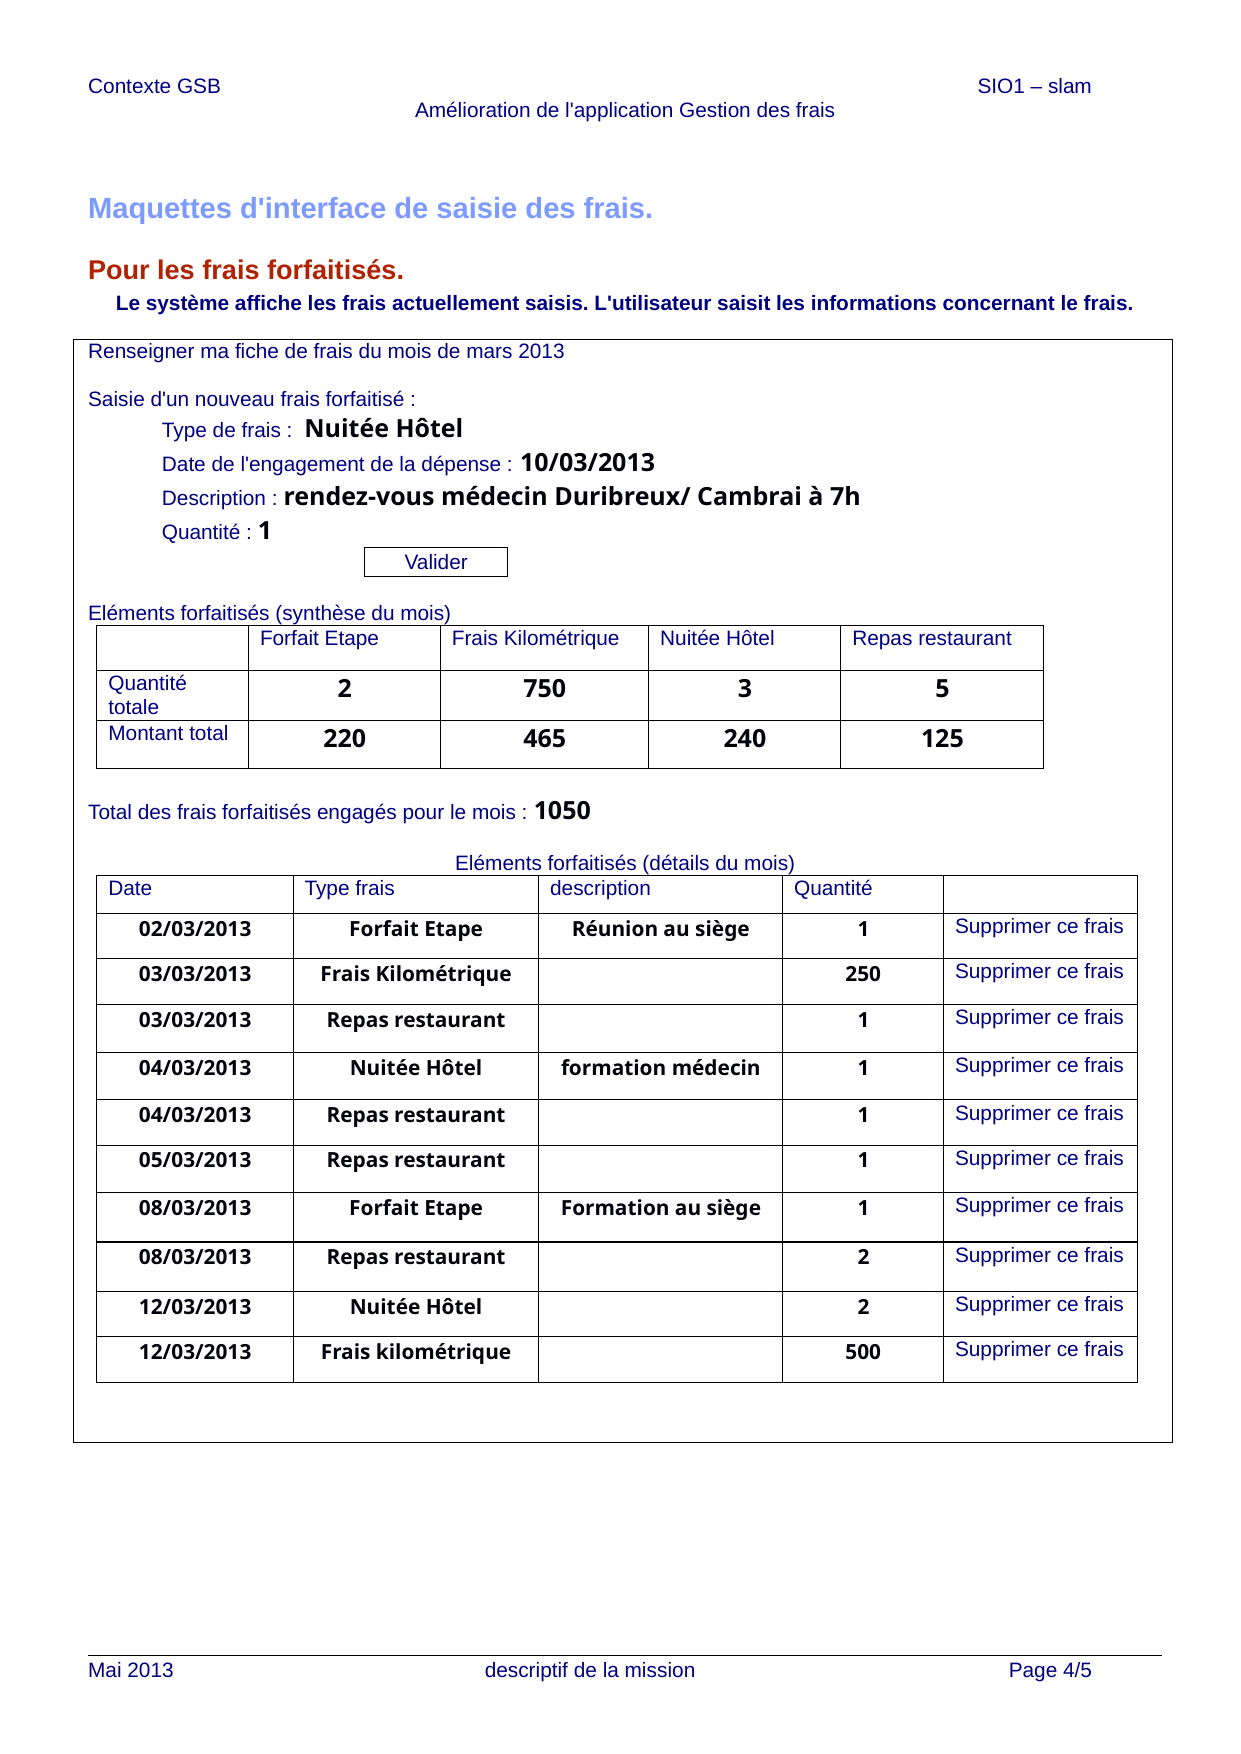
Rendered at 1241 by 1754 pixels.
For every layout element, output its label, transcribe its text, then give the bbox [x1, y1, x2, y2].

table_cell 465 [441, 721, 648, 768]
text Saisie d'un nouveau frais forfaitisé : [88, 387, 1162, 411]
table_cell 250 [783, 959, 943, 1004]
table_cell 04/03/2013 [97, 1053, 293, 1099]
table_cell [539, 1146, 782, 1192]
table_cell 1 [783, 1100, 943, 1144]
table_header Date [97, 876, 293, 913]
table_cell [539, 1292, 782, 1336]
table_header Type frais [294, 876, 538, 913]
table_cell Supprimer ce frais [944, 1292, 1137, 1336]
table_cell Supprimer ce frais [944, 1146, 1137, 1192]
table_cell Supprimer ce frais [944, 1005, 1137, 1052]
table_header Frais Kilométrique [441, 626, 648, 669]
table_cell 1 [783, 914, 943, 958]
table_cell 08/03/2013 [97, 1193, 293, 1241]
text Description : rendez-vous médecin Duribreux/ Cambrai à 7h [162, 479, 1162, 513]
table_cell 2 [249, 671, 440, 720]
text Eléments forfaitisés (détails du mois) [88, 851, 1162, 875]
table_cell Supprimer ce frais [944, 1337, 1137, 1382]
text Type de frais : Nuitée Hôtel [162, 411, 1162, 444]
subtitle Maquettes d'interface de saisie des frais. [88, 191, 1162, 225]
table_cell 750 [441, 671, 648, 720]
table_header description [539, 876, 782, 913]
text Total des frais forfaitisés engagés pour le mois : 1050 [88, 793, 1162, 827]
table_cell 1 [783, 1053, 943, 1099]
table_cell Forfait Etape [294, 1193, 538, 1241]
table_cell [539, 959, 782, 1004]
table_cell 1 [783, 1146, 943, 1192]
table_cell Supprimer ce frais [944, 1243, 1137, 1291]
table_cell 500 [783, 1337, 943, 1382]
table_cell Repas restaurant [294, 1146, 538, 1192]
table_cell Nuitée Hôtel [294, 1292, 538, 1336]
table_cell Repas restaurant [294, 1005, 538, 1052]
table_cell 2 [783, 1292, 943, 1336]
table_cell 1 [783, 1193, 943, 1241]
table_cell 08/03/2013 [97, 1243, 293, 1291]
table_cell 02/03/2013 [97, 914, 293, 958]
table_cell 03/03/2013 [97, 1005, 293, 1052]
table_cell Formation au siège [539, 1193, 782, 1241]
table_cell 05/03/2013 [97, 1146, 293, 1192]
table_cell Quantité totale [97, 671, 248, 720]
table_cell Frais Kilométrique [294, 959, 538, 1004]
table_cell Montant total [97, 721, 248, 768]
table_cell Forfait Etape [294, 914, 538, 958]
table_cell Supprimer ce frais [944, 914, 1137, 958]
table_cell 240 [649, 721, 840, 768]
table_cell Supprimer ce frais [944, 1100, 1137, 1144]
table_header [944, 876, 1137, 913]
table_cell Repas restaurant [294, 1243, 538, 1291]
table_header Forfait Etape [249, 626, 440, 669]
text Quantité : 1 [162, 513, 1162, 547]
table_cell formation médecin [539, 1053, 782, 1099]
table_cell 220 [249, 721, 440, 768]
table_header [97, 626, 248, 669]
table_cell Réunion au siège [539, 914, 782, 958]
table_header Nuitée Hôtel [649, 626, 840, 669]
text Le système affiche les frais actuellement saisis. L'utilisateur saisit les informations concernant le frais. [88, 291, 1162, 315]
table_cell 5 [841, 671, 1043, 720]
table_cell 3 [649, 671, 840, 720]
table_cell [539, 1005, 782, 1052]
table_cell 03/03/2013 [97, 959, 293, 1004]
table_cell 12/03/2013 [97, 1337, 293, 1382]
table_cell Nuitée Hôtel [294, 1053, 538, 1099]
table_header Repas restaurant [841, 626, 1043, 669]
table_cell Supprimer ce frais [944, 959, 1137, 1004]
table_cell [539, 1243, 782, 1291]
table_cell 2 [783, 1243, 943, 1291]
table_cell 1 [783, 1005, 943, 1052]
table_cell Supprimer ce frais [944, 1053, 1137, 1099]
text Valider [365, 548, 507, 576]
table_cell [539, 1337, 782, 1382]
table_cell 12/03/2013 [97, 1292, 293, 1336]
table_cell [539, 1100, 782, 1144]
table_cell 125 [841, 721, 1043, 768]
table_cell Supprimer ce frais [944, 1193, 1137, 1241]
table_cell Repas restaurant [294, 1100, 538, 1144]
table_header Quantité [783, 876, 943, 913]
text Renseigner ma fiche de frais du mois de mars 2013 [88, 340, 1162, 363]
table_cell Frais kilométrique [294, 1337, 538, 1382]
table_cell 04/03/2013 [97, 1100, 293, 1144]
text Eléments forfaitisés (synthèse du mois) [88, 601, 1162, 625]
text Date de l'engagement de la dépense : 10/03/2013 [162, 444, 1162, 479]
subtitle Pour les frais forfaitisés. [88, 254, 1162, 285]
